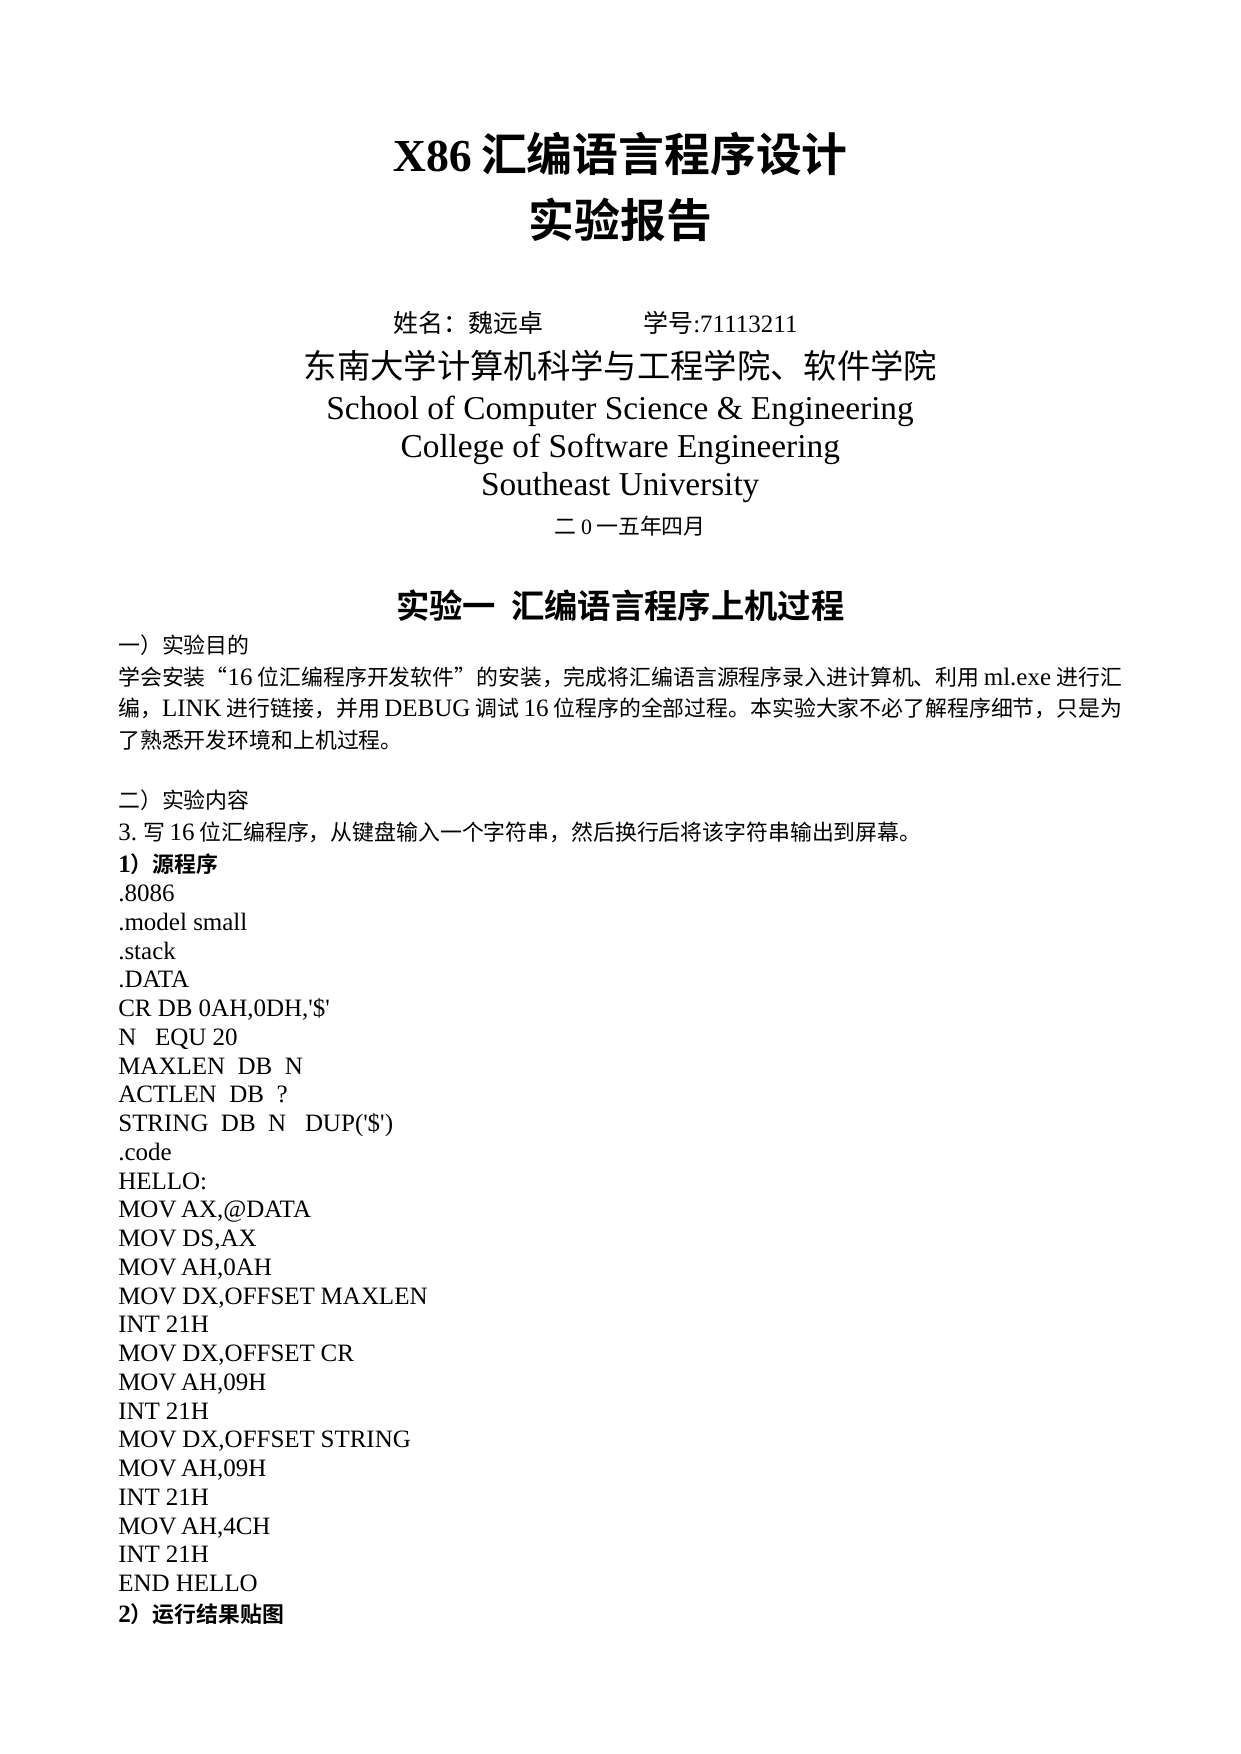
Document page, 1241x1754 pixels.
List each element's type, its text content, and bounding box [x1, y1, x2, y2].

text .model small [118, 907, 1122, 936]
text CR DB 0AH,0DH,'$' [118, 993, 1122, 1022]
text INT 21H [118, 1539, 1122, 1568]
text ACTLEN DB ? [118, 1079, 1122, 1108]
text School of Computer Science & Engineering [118, 388, 1122, 426]
text N EQU 20 [118, 1022, 1122, 1051]
text 二0一五年四月 [118, 503, 1122, 541]
text 3. 写16位汇编程序，从键盘输入一个字符串，然后换行后将该字符串输出到屏幕。 [118, 815, 1122, 847]
text 二）实验内容 [118, 783, 1122, 815]
text 姓名：魏远卓 学号:71113211 [118, 303, 1122, 340]
text MOV AH,09H [118, 1453, 1122, 1482]
text 学会安装“16位汇编程序开发软件”的安装，完成将汇编语言源程序录入进计算机、利用ml.exe进行汇编，LINK进行链接，并用DEBUG调试16位程序的全部过程。本实验大家不必了解程序细节，只是为了熟悉开发环境和上机过程。 [118, 659, 1122, 754]
text MOV DX,OFFSET MAXLEN [118, 1281, 1122, 1309]
text .8086 [118, 878, 1122, 907]
text 1）源程序 [118, 847, 1122, 878]
text MOV AH,09H [118, 1367, 1122, 1396]
text .stack [118, 936, 1122, 964]
text .DATA [118, 964, 1122, 993]
text 实验报告 [118, 184, 1122, 251]
text STRING DB N DUP('$') [118, 1108, 1122, 1137]
text 实验一 汇编语言程序上机过程 [118, 580, 1122, 628]
text Southeast University [118, 465, 1122, 503]
text MOV AH,0AH [118, 1252, 1122, 1281]
text MOV DS,AX [118, 1223, 1122, 1252]
text 一）实验目的 [118, 628, 1122, 659]
text .code [118, 1137, 1122, 1166]
text HELLO: [118, 1166, 1122, 1194]
text X86汇编语言程序设计 [118, 118, 1122, 184]
text MOV DX,OFFSET CR [118, 1338, 1122, 1367]
text 2）运行结果贴图 [118, 1597, 1122, 1629]
text INT 21H [118, 1309, 1122, 1338]
text 东南大学计算机科学与工程学院、软件学院 [118, 340, 1122, 388]
text MAXLEN DB N [118, 1051, 1122, 1079]
text INT 21H [118, 1482, 1122, 1511]
text MOV AH,4CH [118, 1511, 1122, 1539]
text College of Software Engineering [118, 426, 1122, 465]
text MOV AX,@DATA [118, 1194, 1122, 1223]
text INT 21H [118, 1396, 1122, 1424]
text MOV DX,OFFSET STRING [118, 1424, 1122, 1453]
text END HELLO [118, 1568, 1122, 1597]
